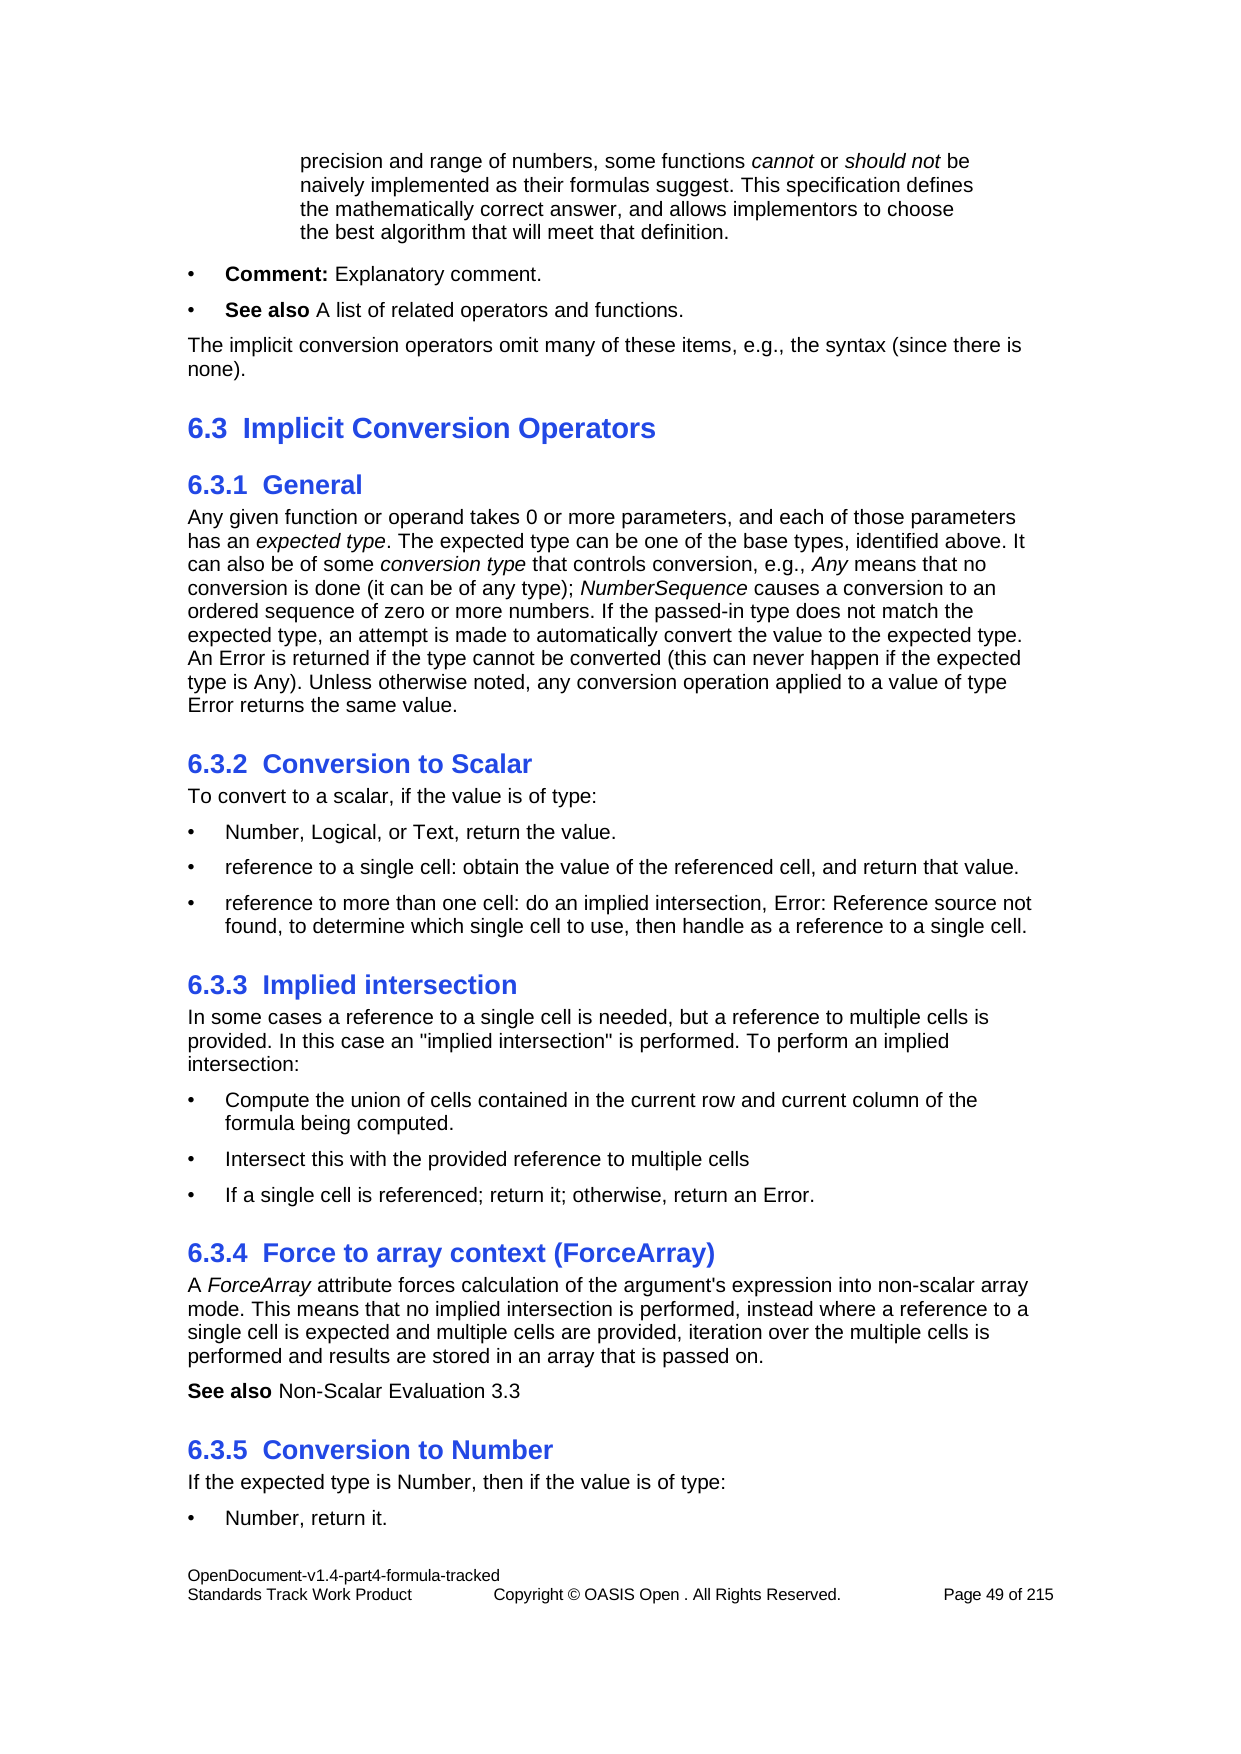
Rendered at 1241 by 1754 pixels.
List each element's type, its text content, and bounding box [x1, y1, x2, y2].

text See also Non-Scalar Evaluation 3.3 [187, 1380, 1053, 1403]
list Comment: Explanatory comment. [187, 263, 1053, 286]
subtitle Implied intersection [187, 969, 1053, 999]
list Number, return it. [187, 1506, 1053, 1530]
text The implicit conversion operators omit many of these items, e.g., the syntax (since there is none). [187, 334, 1053, 381]
text In some cases a reference to a single cell is needed, but a reference to multiple cells is provided. In this case an "implied intersection" is performed. To perform an implied intersection: [187, 1006, 1053, 1076]
text To convert to a scalar, if the value is of type: [187, 784, 1053, 808]
list reference to more than one cell: do an implied intersection, Error: Reference source not found, to determine which single cell to use, then handle as a reference to a single cell. [187, 891, 1053, 938]
text A ForceArray attribute forces calculation of the argument's expression into non-scalar array mode. This means that no implied intersection is performed, instead where a reference to a single cell is expected and multiple cells are provided, iteration over the multiple cells is performed and results are stored in an array that is passed on. [187, 1274, 1053, 1368]
list Number, Logical, or Text, return the value. [187, 820, 1053, 844]
list See also A list of related operators and functions. [187, 298, 1053, 322]
subtitle Conversion to Scalar [187, 748, 1053, 778]
list precision and range of numbers, some functions cannot or should not be naively implemented as their formulas suggest. This specification defines the mathematically correct answer, and allows implementors to choose the best algorithm that will meet that definition. [262, 150, 978, 244]
subtitle Implicit Conversion Operators [187, 412, 1053, 444]
text Any given function or operand takes 0 or more parameters, and each of those parameters has an expected type. The expected type can be one of the base types, identified above. It can also be of some conversion type that controls conversion, e.g., Any means that no conversion is done (it can be of any type); NumberSequence causes a conversion to an ordered sequence of zero or more numbers. If the passed-in type does not match the expected type, an attempt is made to automatically convert the value to the expected type. An Error is returned if the type cannot be converted (this can never happen if the expected type is Any). Unless otherwise noted, any conversion operation applied to a value of type Error returns the same value. [187, 506, 1053, 717]
subtitle Force to array context (ForceArray) [187, 1238, 1053, 1268]
text If the expected type is Number, then if the value is of type: [187, 1471, 1053, 1494]
list reference to a single cell: obtain the value of the referenced cell, and return that value. [187, 856, 1053, 879]
list Compute the union of cells contained in the current row and current column of the formula being computed. [187, 1088, 1053, 1135]
list Intersect this with the provided reference to multiple cells [187, 1147, 1053, 1171]
subtitle Conversion to Number [187, 1434, 1053, 1464]
list If a single cell is referenced; return it; otherwise, return an Error. [187, 1183, 1053, 1207]
subtitle General [187, 469, 1053, 499]
